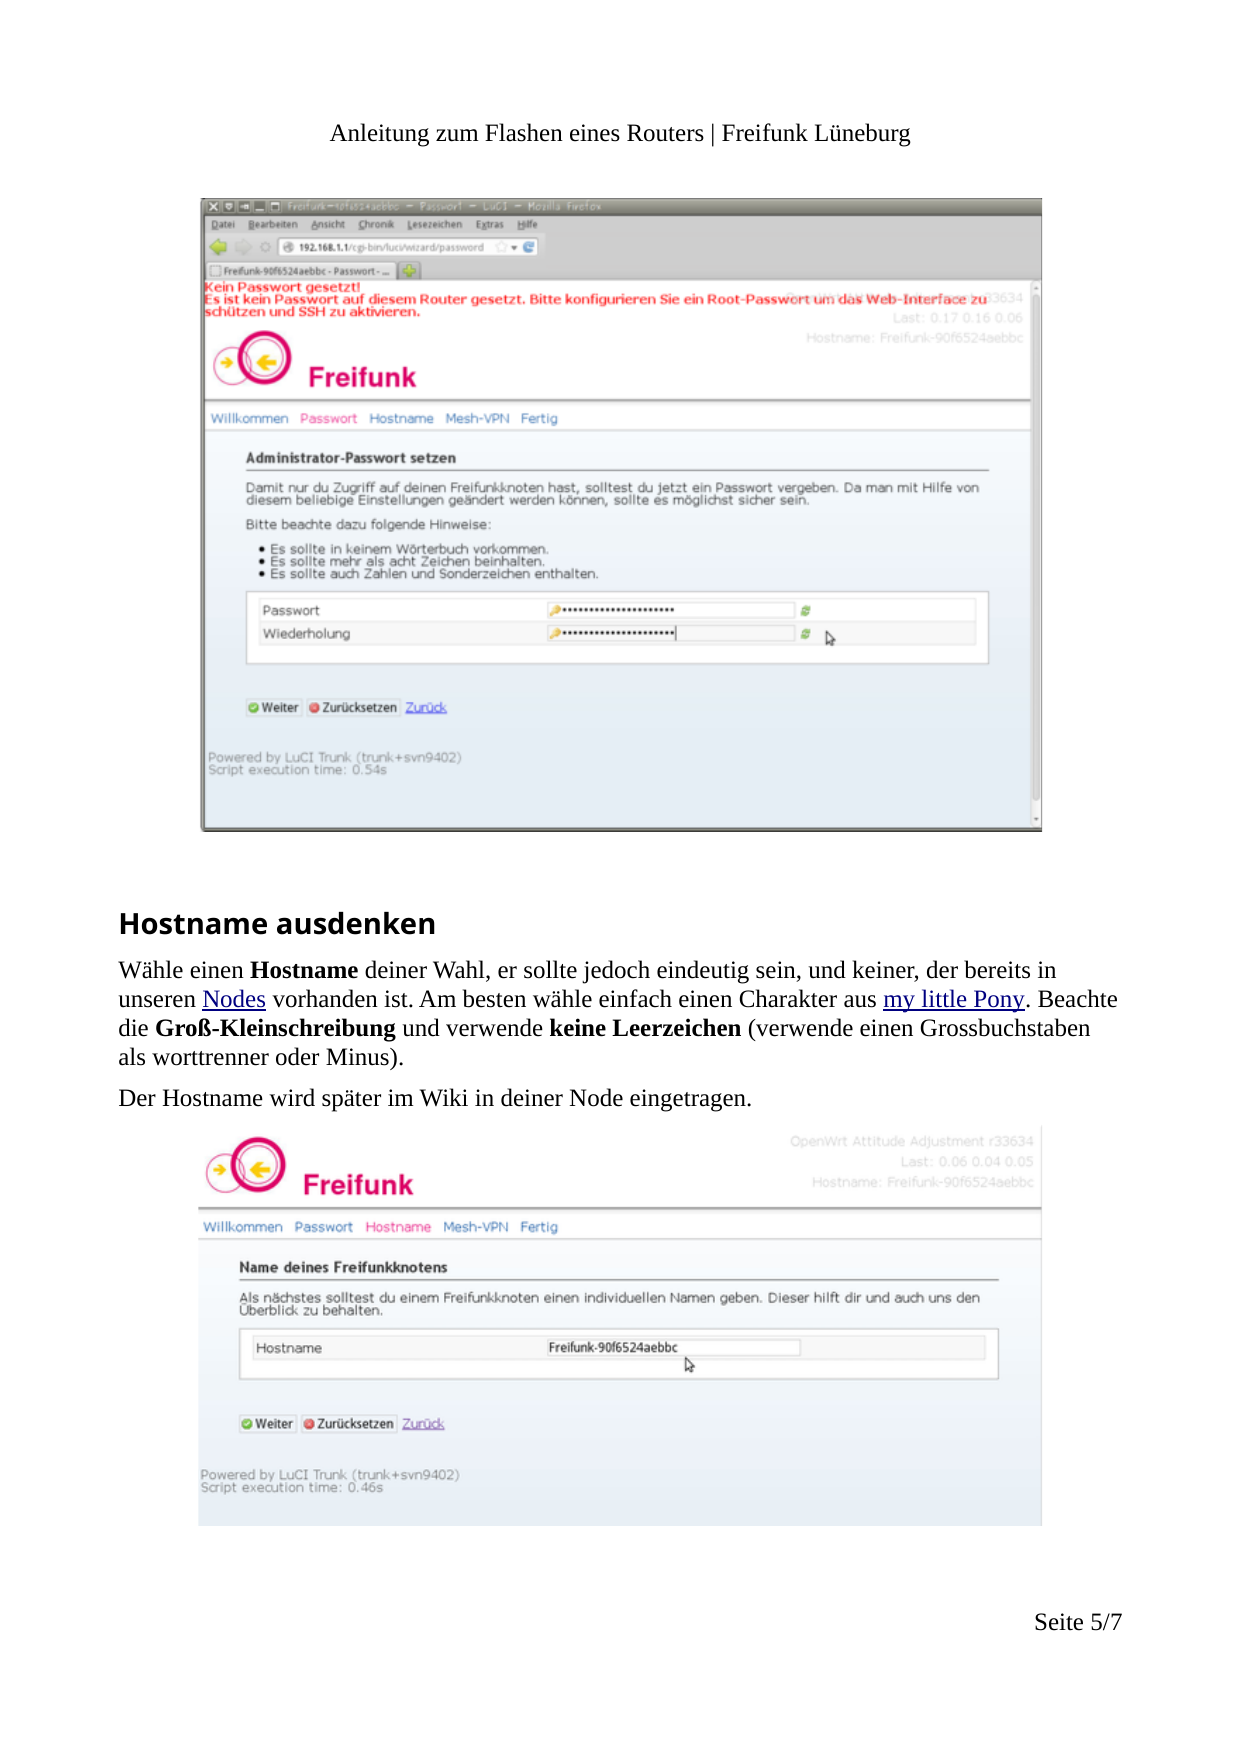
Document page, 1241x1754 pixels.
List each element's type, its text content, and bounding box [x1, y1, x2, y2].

picture [198, 1124, 1043, 1526]
text Der Hostname wird später im Wiki in deiner Node eingetragen. [118, 1083, 1122, 1112]
text Wähle einen Hostname deiner Wahl, er sollte jedoch eindeutig sein, und keiner, der bereits in unseren Nodes vorhanden ist. Am besten wähle einfach einen Charakter aus my little Pony. Beachte die Groß-Kleinschreibung und verwende keine Leerzeichen (verwende einen Grossbuchstaben als worttrenner oder Minus). [118, 955, 1122, 1070]
subtitle Hostname ausdenken [118, 903, 1122, 943]
picture [198, 198, 1043, 832]
